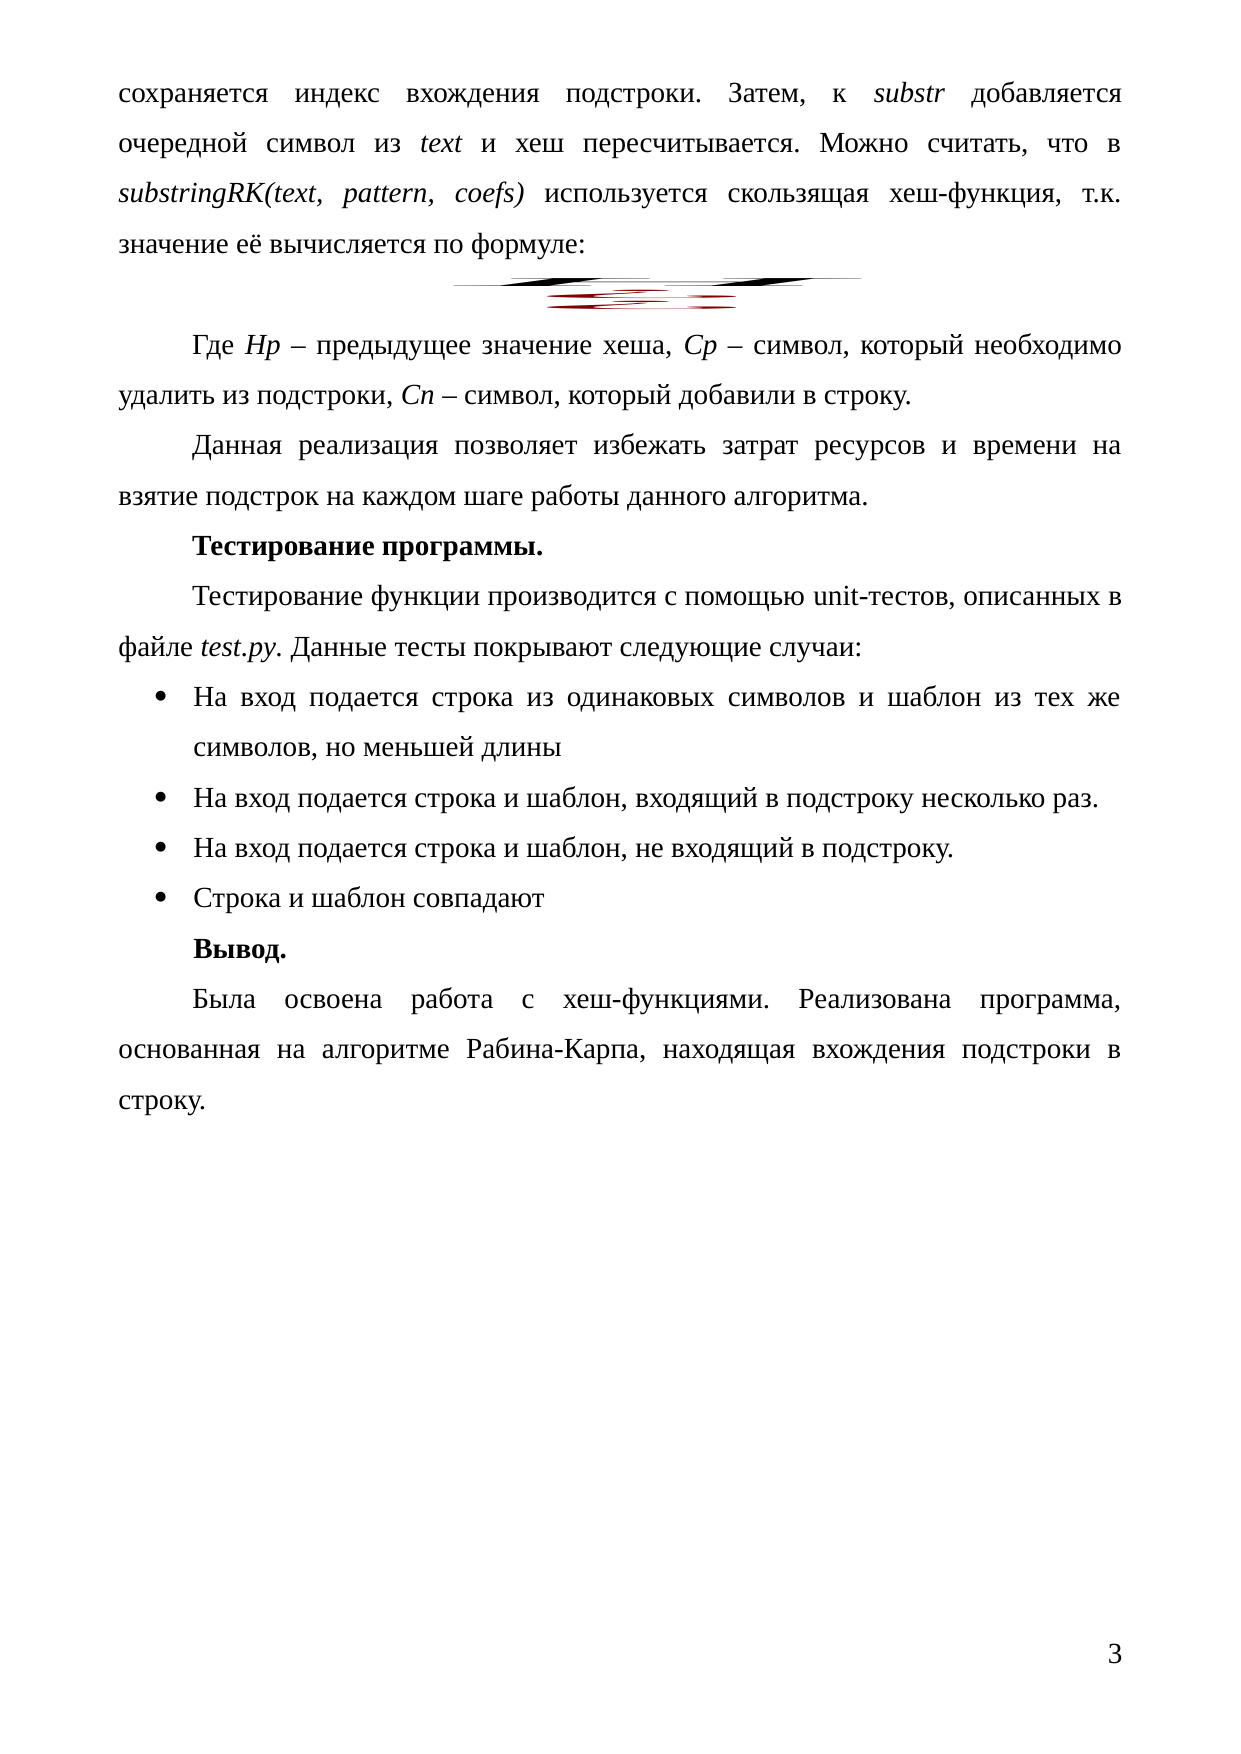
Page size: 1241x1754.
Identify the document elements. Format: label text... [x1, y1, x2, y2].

text Вывод. [193, 931, 1122, 964]
text сохраняется индекс вхождения подстроки. Затем, к substr добавляется очередной символ из text и хеш пересчитывается. Можно считать, что в substringRK(text, pattern, coefs) используется скользящая хеш-функция, т.к. значение её вычисляется по формуле: [118, 75, 1122, 259]
list На вход подается строка из одинаковых символов и шаблон из тех же символов, но меньшей длины [156, 679, 1122, 763]
text Тестирование функции производится с помощью unit-тестов, описанных в файле test.py. Данные тесты покрывают следующие случаи: [118, 578, 1122, 662]
list На вход подается строка и шаблон, входящий в подстроку несколько раз. [156, 780, 1122, 813]
list Строка и шаблон совпадают [156, 881, 1122, 914]
text Была освоена работа с хеш-функциями. Реализована программа, основанная на алгоритме Рабина-Карпа, находящая вхождения подстроки в строку. [118, 981, 1122, 1115]
text Тестирование программы. [118, 528, 1122, 562]
list На вход подается строка и шаблон, не входящий в подстроку. [156, 830, 1122, 864]
text Где Hp – предыдущее значение хеша, Cp – символ, который необходимо удалить из подстроки, Cn – символ, который добавили в строку. [118, 327, 1122, 411]
text Данная реализация позволяет избежать затрат ресурсов и времени на взятие подстрок на каждом шаге работы данного алгоритма. [118, 427, 1122, 511]
